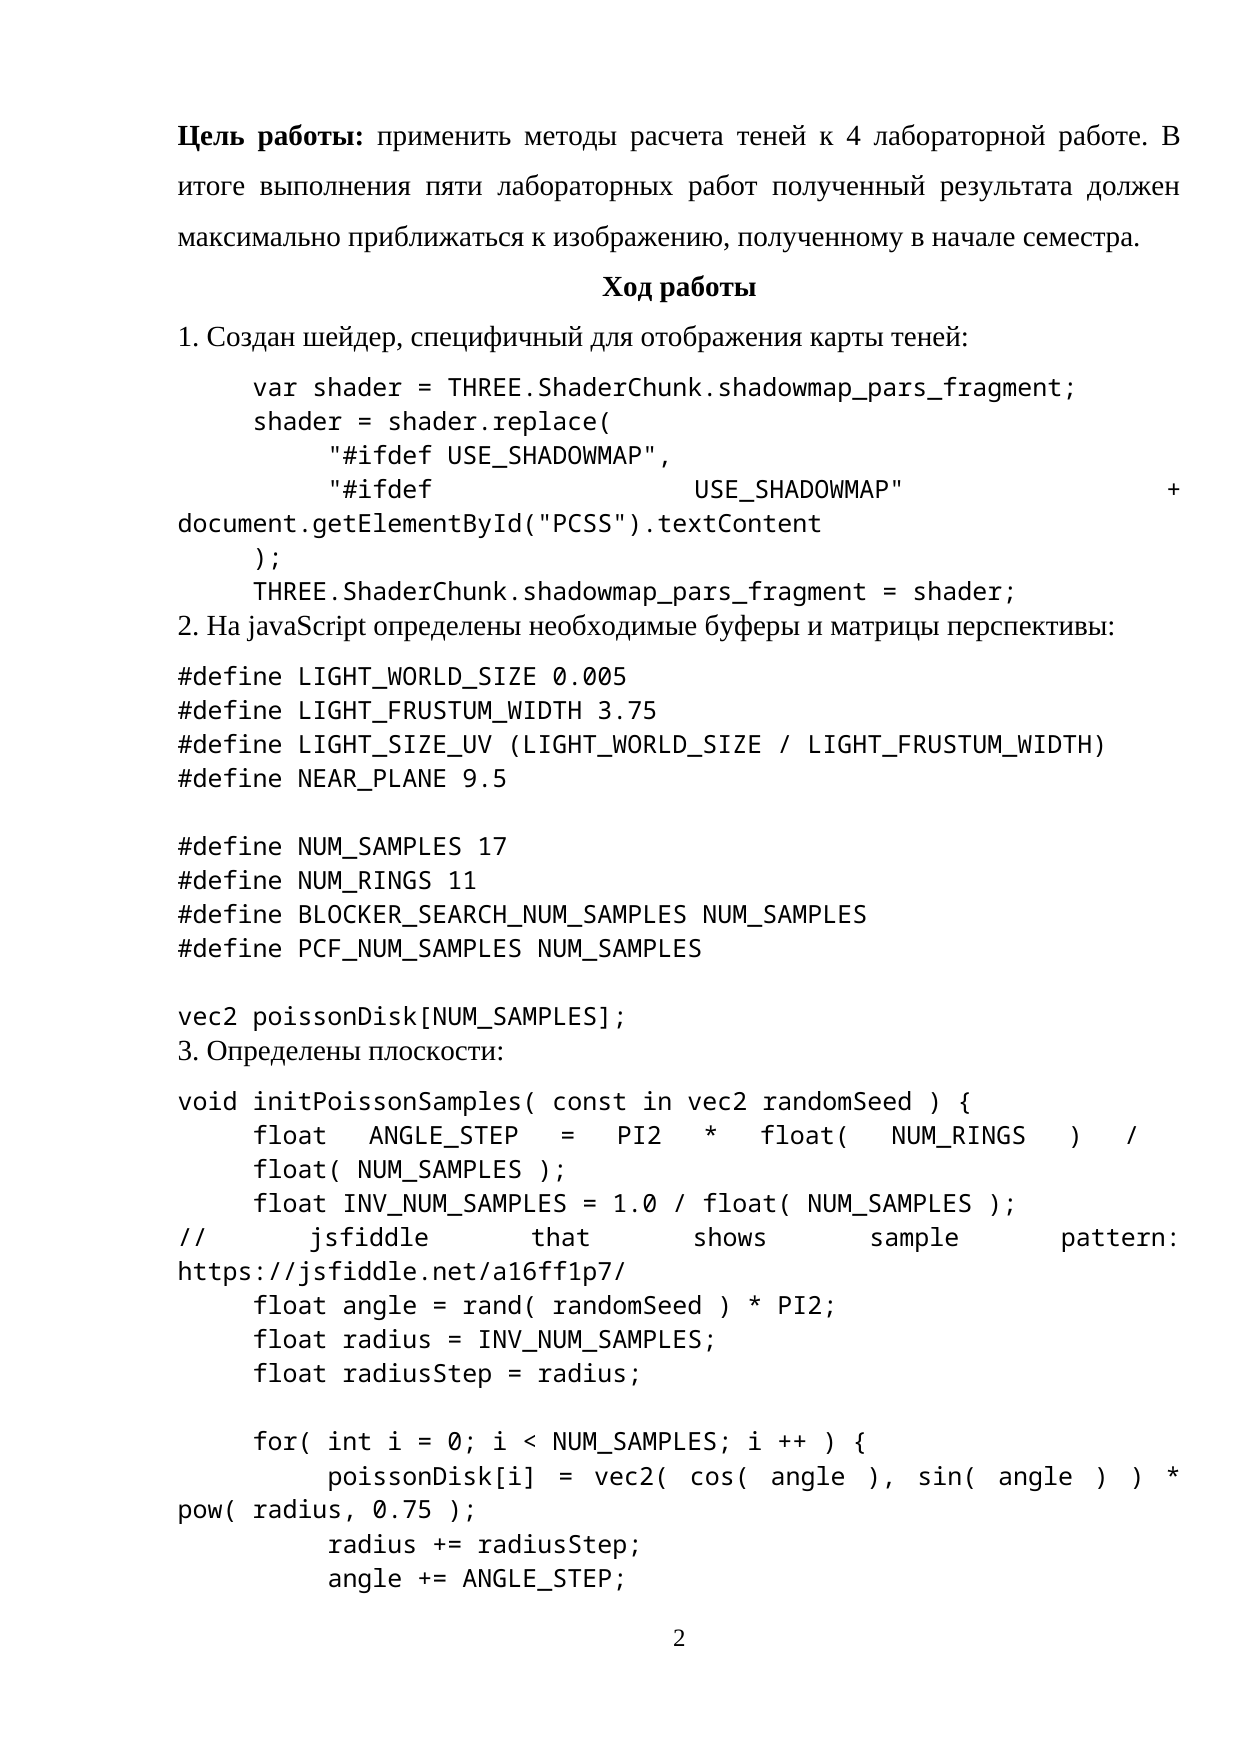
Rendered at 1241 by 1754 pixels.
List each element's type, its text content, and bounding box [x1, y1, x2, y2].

text poissonDisk[i] = vec2( cos( angle ), sin( angle ) ) * pow( radius, 0.75 ); [177, 1458, 1181, 1526]
text shader = shader.replace( [177, 404, 1181, 438]
text // jsfiddle that shows sample pattern: https://jsfiddle.net/a16ff1p7/ [177, 1220, 1181, 1288]
text "#ifdef USE_SHADOWMAP" + document.getElementById("PCSS").textContent [177, 472, 1181, 540]
text #define NEAR_PLANE 9.5 [177, 761, 1181, 795]
text THREE.ShaderChunk.shadowmap_pars_fragment = shader; [177, 574, 1181, 608]
text var shader = THREE.ShaderChunk.shadowmap_pars_fragment; [177, 370, 1181, 404]
text 1. Создан шейдер, специфичный для отображения карты теней: [177, 319, 1181, 353]
text float ANGLE_STEP = PI2 * float( NUM_RINGS ) / float( NUM_SAMPLES ); [177, 1117, 1181, 1186]
text #define NUM_RINGS 11 [177, 863, 1181, 897]
text for( int i = 0; i < NUM_SAMPLES; i ++ ) { [177, 1424, 1181, 1458]
text float radius = INV_NUM_SAMPLES; [177, 1322, 1181, 1356]
text #define LIGHT_SIZE_UV (LIGHT_WORLD_SIZE / LIGHT_FRUSTUM_WIDTH) [177, 727, 1181, 761]
text "#ifdef USE_SHADOWMAP", [177, 438, 1181, 472]
text #define NUM_SAMPLES 17 [177, 829, 1181, 863]
text 3. Определены плоскости: [177, 1033, 1181, 1067]
text void initPoissonSamples( const in vec2 randomSeed ) { [177, 1083, 1181, 1117]
text #define BLOCKER_SEARCH_NUM_SAMPLES NUM_SAMPLES [177, 897, 1181, 931]
text #define PCF_NUM_SAMPLES NUM_SAMPLES [177, 931, 1181, 965]
text #define LIGHT_WORLD_SIZE 0.005 [177, 658, 1181, 692]
text Цель работы: применить методы расчета теней к 4 лабораторной работе. В итоге выполнения пяти лабораторных работ полученный результата должен максимально приближаться к изображению, полученному в начале семестра. [177, 118, 1181, 252]
text ); [177, 540, 1181, 574]
text Ход работы [177, 269, 1181, 303]
text 2. На javaScript определены необходимые буферы и матрицы перспективы: [177, 608, 1181, 642]
text float INV_NUM_SAMPLES = 1.0 / float( NUM_SAMPLES ); [177, 1186, 1181, 1220]
text float radiusStep = radius; [177, 1356, 1181, 1390]
text #define LIGHT_FRUSTUM_WIDTH 3.75 [177, 692, 1181, 727]
text radius += radiusStep; [177, 1526, 1181, 1560]
text float angle = rand( randomSeed ) * PI2; [177, 1288, 1181, 1322]
text angle += ANGLE_STEP; [177, 1560, 1181, 1594]
text vec2 poissonDisk[NUM_SAMPLES]; [177, 999, 1181, 1033]
